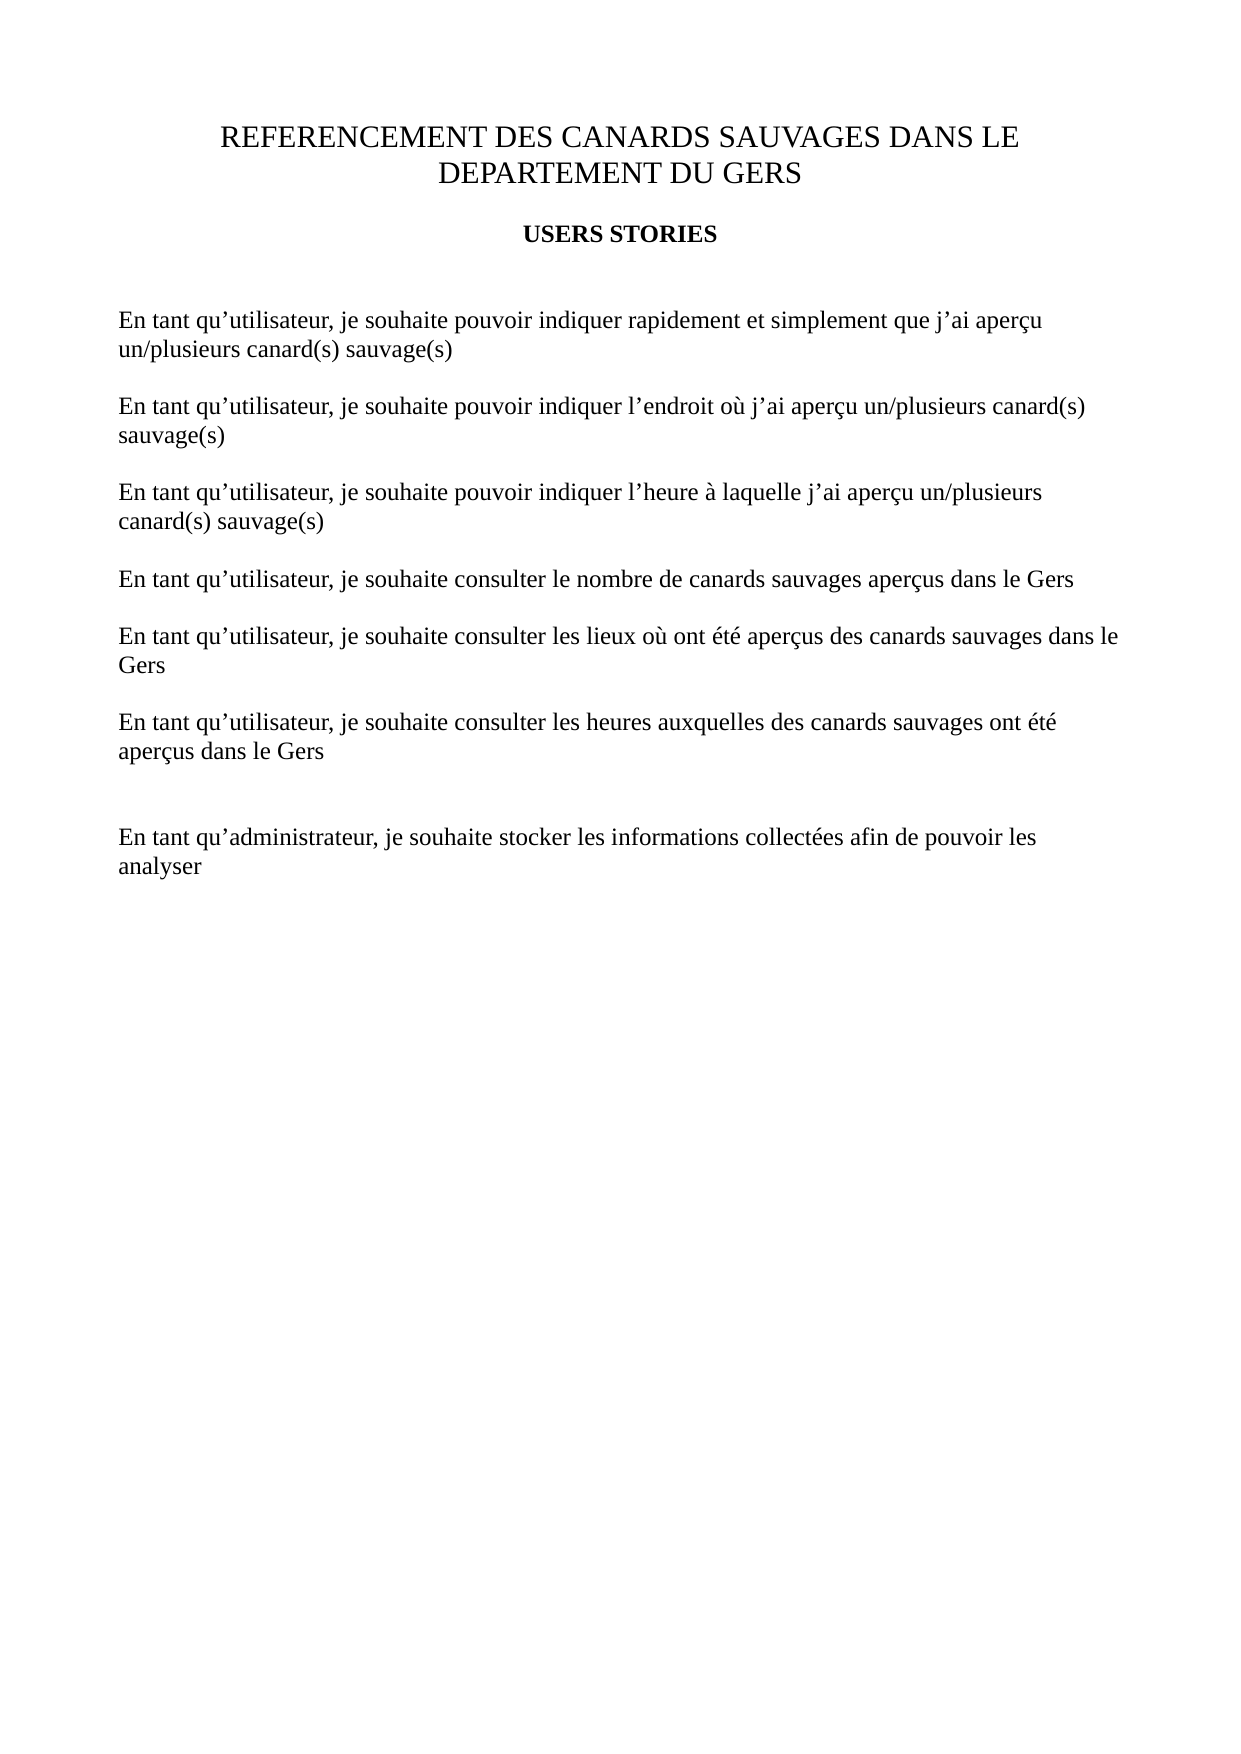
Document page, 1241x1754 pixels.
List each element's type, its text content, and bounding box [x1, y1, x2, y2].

text En tant qu’utilisateur, je souhaite pouvoir indiquer l’endroit où j’ai aperçu un/plusieurs canard(s) sauvage(s) [118, 391, 1122, 449]
text En tant qu’utilisateur, je souhaite pouvoir indiquer rapidement et simplement que j’ai aperçu un/plusieurs canard(s) sauvage(s) [118, 305, 1122, 362]
text En tant qu’administrateur, je souhaite stocker les informations collectées afin de pouvoir les analyser [118, 822, 1122, 880]
text En tant qu’utilisateur, je souhaite consulter le nombre de canards sauvages aperçus dans le Gers [118, 564, 1122, 592]
text En tant qu’utilisateur, je souhaite consulter les lieux où ont été aperçus des canards sauvages dans le Gers [118, 621, 1122, 679]
text En tant qu’utilisateur, je souhaite pouvoir indiquer l’heure à laquelle j’ai aperçu un/plusieurs canard(s) sauvage(s) [118, 477, 1122, 535]
text En tant qu’utilisateur, je souhaite consulter les heures auxquelles des canards sauvages ont été aperçus dans le Gers [118, 707, 1122, 765]
text USERS STORIES [118, 219, 1122, 247]
text REFERENCEMENT DES CANARDS SAUVAGES DANS LE DEPARTEMENT DU GERS [118, 118, 1122, 190]
